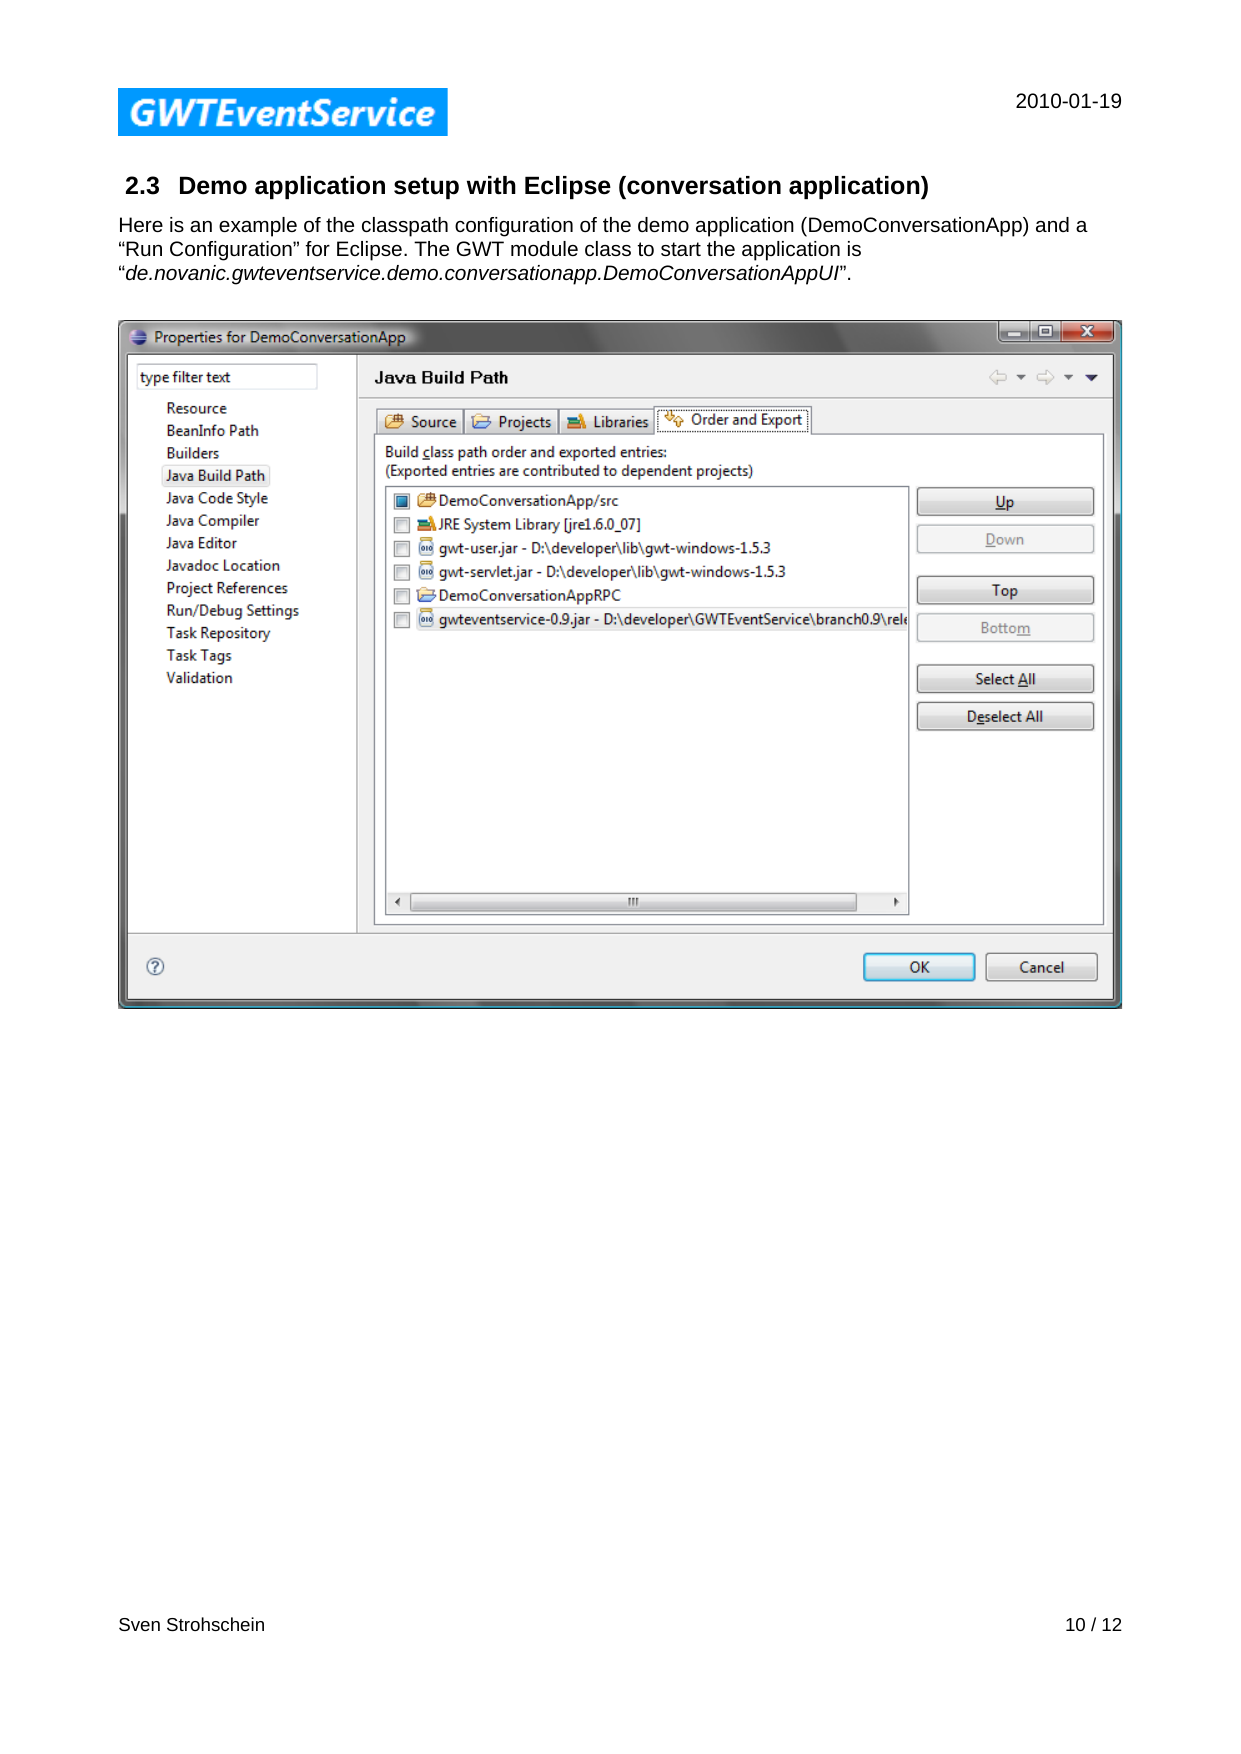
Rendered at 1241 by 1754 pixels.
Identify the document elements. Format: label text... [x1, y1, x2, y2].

picture [118, 320, 1123, 1009]
subtitle Demo application setup with Eclipse (conversation application) [118, 171, 1122, 200]
picture [118, 88, 448, 136]
text Here is an example of the classpath configuration of the demo application (DemoConversationApp) and a “Run Configuration” for Eclipse. The GWT module class to start the application is “de.novanic.gwteventservice.demo.conversationapp.DemoConversationAppUI”. [118, 212, 1122, 284]
